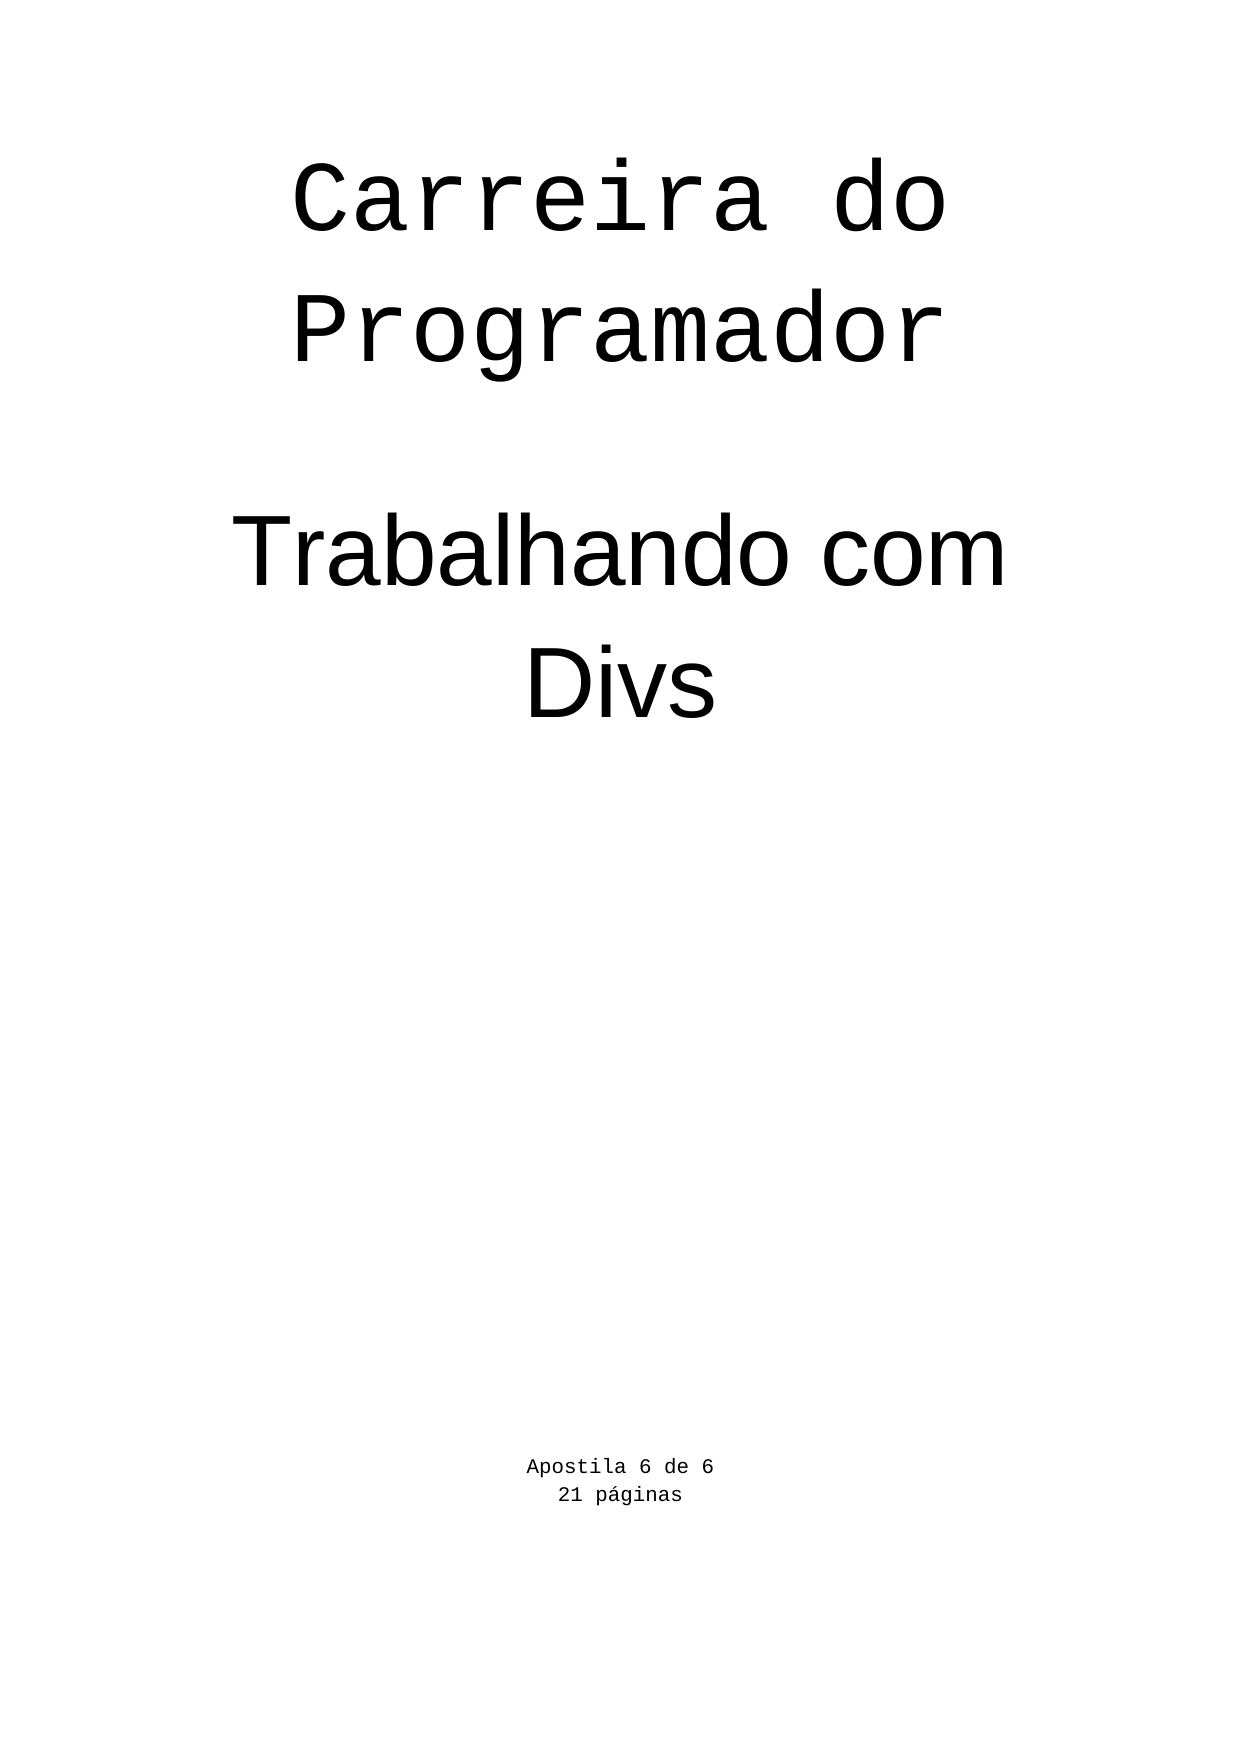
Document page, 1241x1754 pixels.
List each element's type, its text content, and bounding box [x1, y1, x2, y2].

text 20 páginas [177, 1484, 1063, 1507]
text Apostila 6 de 6 [177, 1456, 1063, 1480]
text Carreira do Programador [177, 148, 1063, 391]
text Trabalhando com Divs [177, 492, 1063, 739]
